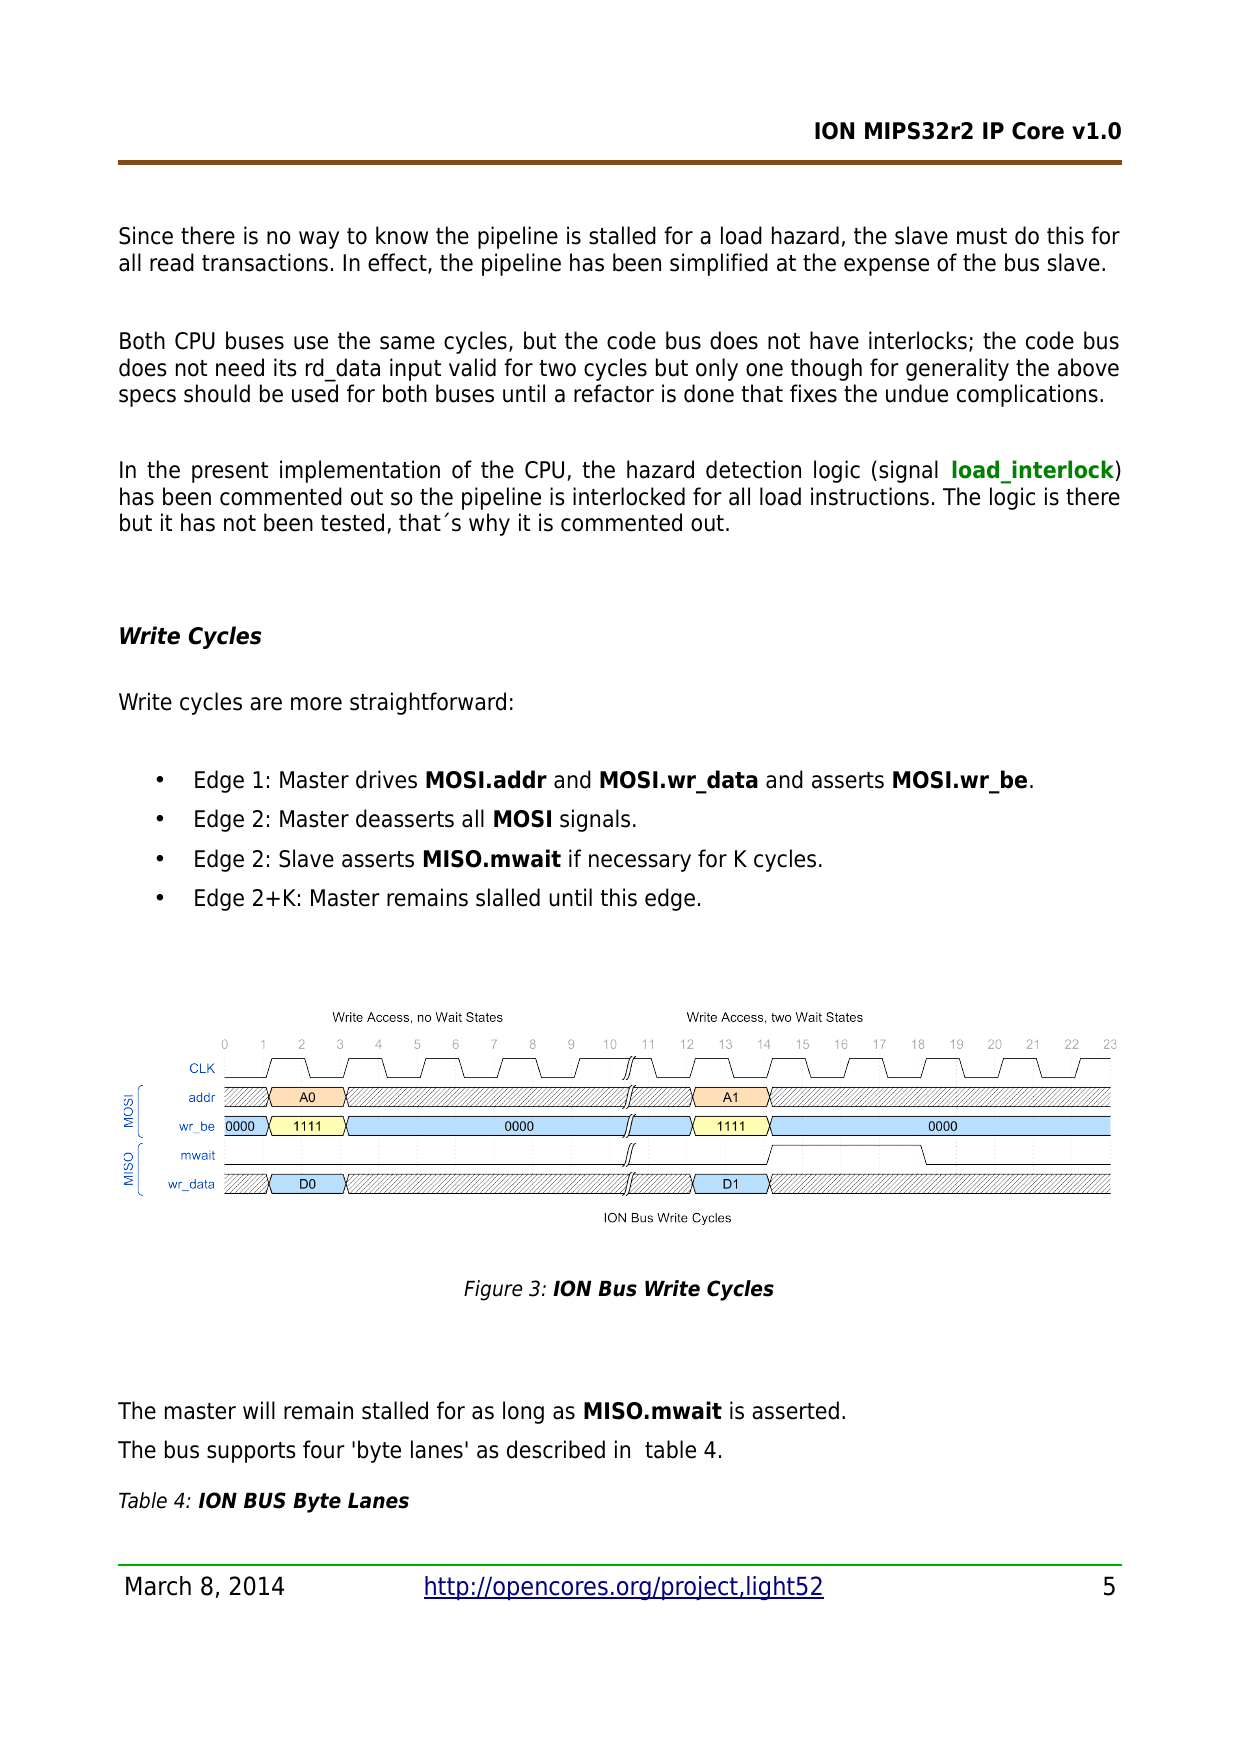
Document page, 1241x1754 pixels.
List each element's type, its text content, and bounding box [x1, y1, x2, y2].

text Table 4: ION BUS Byte Lanes [118, 1489, 1122, 1513]
table_header [1117, 1013, 1122, 1224]
text Both CPU buses use the same cycles, but the code bus does not have interlocks; the code bus does not need its rd_data input valid for two cycles but only one though for generality the above specs should be used for both buses until a refactor is done that fixes the undue complications. [118, 328, 1122, 408]
table_header [118, 1225, 1122, 1259]
list Edge 2: Slave asserts MISO.mwait if necessary for K cycles. [156, 846, 1122, 872]
list Edge 2+K: Master remains slalled until this edge. [156, 885, 1122, 912]
text Write cycles are more straightforward: [118, 689, 1122, 716]
table_cell Figure 3: ION Bus Write Cycles [118, 1259, 1122, 1320]
list Edge 2: Master deasserts all MOSI signals. [156, 807, 1122, 833]
list Edge 1: Master drives MOSI.addr and MOSI.wr_data and asserts MOSI.wr_be. [156, 767, 1122, 794]
picture [123, 1012, 1117, 1225]
table_header [118, 1013, 123, 1224]
text The master will remain stalled for as long as MISO.mwait is asserted. [118, 1398, 1122, 1425]
subtitle Write Cycles [118, 623, 1122, 650]
table_header [118, 1007, 1122, 1012]
text Since there is no way to know the pipeline is stalled for a load hazard, the slave must do this for all read transactions. In effect, the pipeline has been simplified at the expense of the bus slave. [118, 223, 1122, 276]
text In the present implementation of the CPU, the hazard detection logic (signal load_interlock) has been commented out so the pipeline is interlocked for all load instructions. The logic is there but it has not been tested, that´s why it is commented out. [118, 457, 1122, 537]
text The bus supports four 'byte lanes' as described in table 4. [118, 1437, 1122, 1464]
